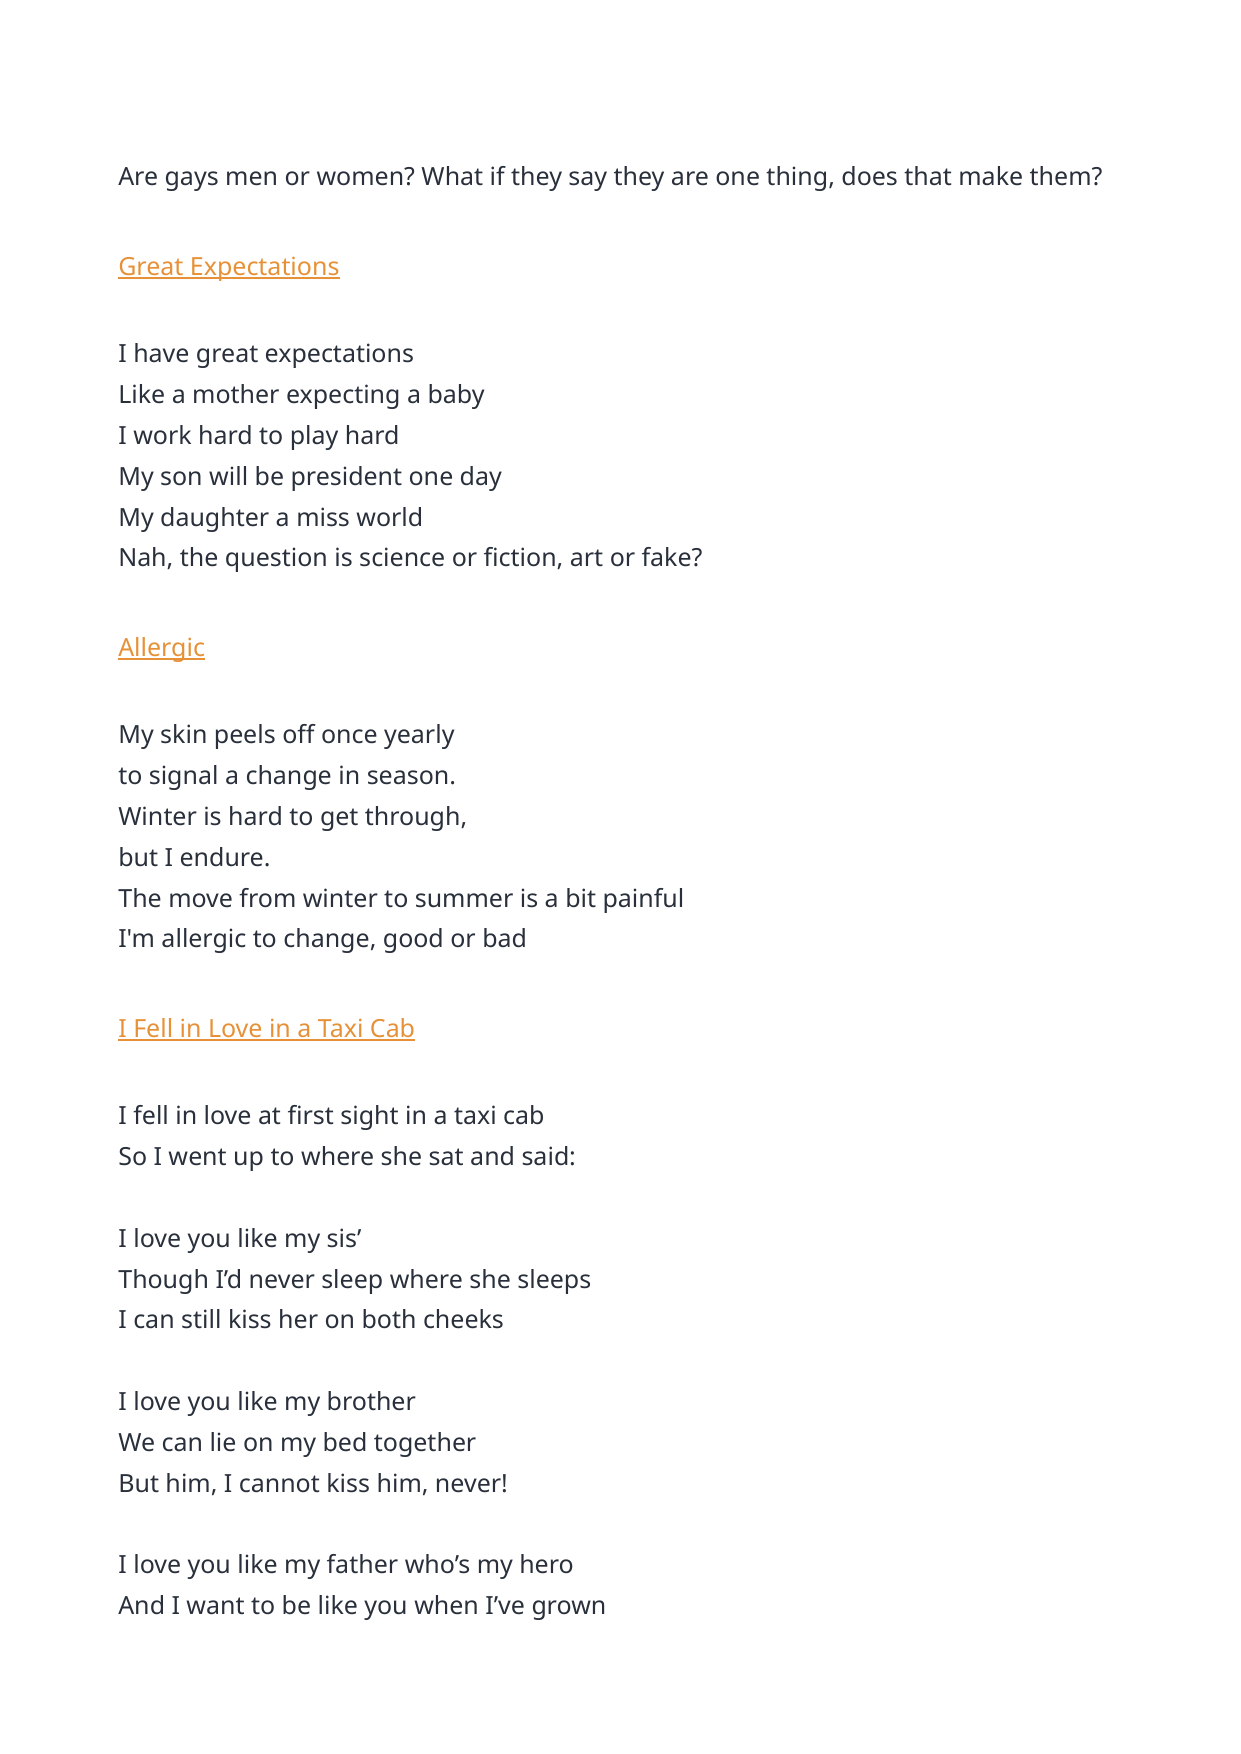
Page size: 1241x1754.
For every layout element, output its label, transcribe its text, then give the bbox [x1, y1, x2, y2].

text I have great expectations Like a mother expecting a baby I work hard to play hard My son will be president one day My daughter a miss world Nah, the question is science or fiction, art or fake? [118, 295, 1122, 574]
text I fell in love at first sight in a taxi cab So I went up to where she sat and said: I love you like my sis’ Though I’d never sleep where she sleeps I can still kiss her on both cheeks I love you like my brother We can lie on my bed together But him, I cannot kiss him, never! I love you like my father who’s my hero And I want to be like you when I’ve grown [118, 1057, 1122, 1622]
subtitle Great Expectations [118, 248, 1122, 282]
text Are gays men or women? What if they say they are one thing, does that make them? [118, 118, 1122, 193]
subtitle Allergic [118, 629, 1122, 663]
subtitle I Fell in Love in a Taxi Cab [118, 1011, 1122, 1044]
text My skin peels off once yearly to signal a change in season. Winter is hard to get through, but I endure. The move from winter to summer is a bit painful I'm allergic to change, good or bad [118, 676, 1122, 955]
